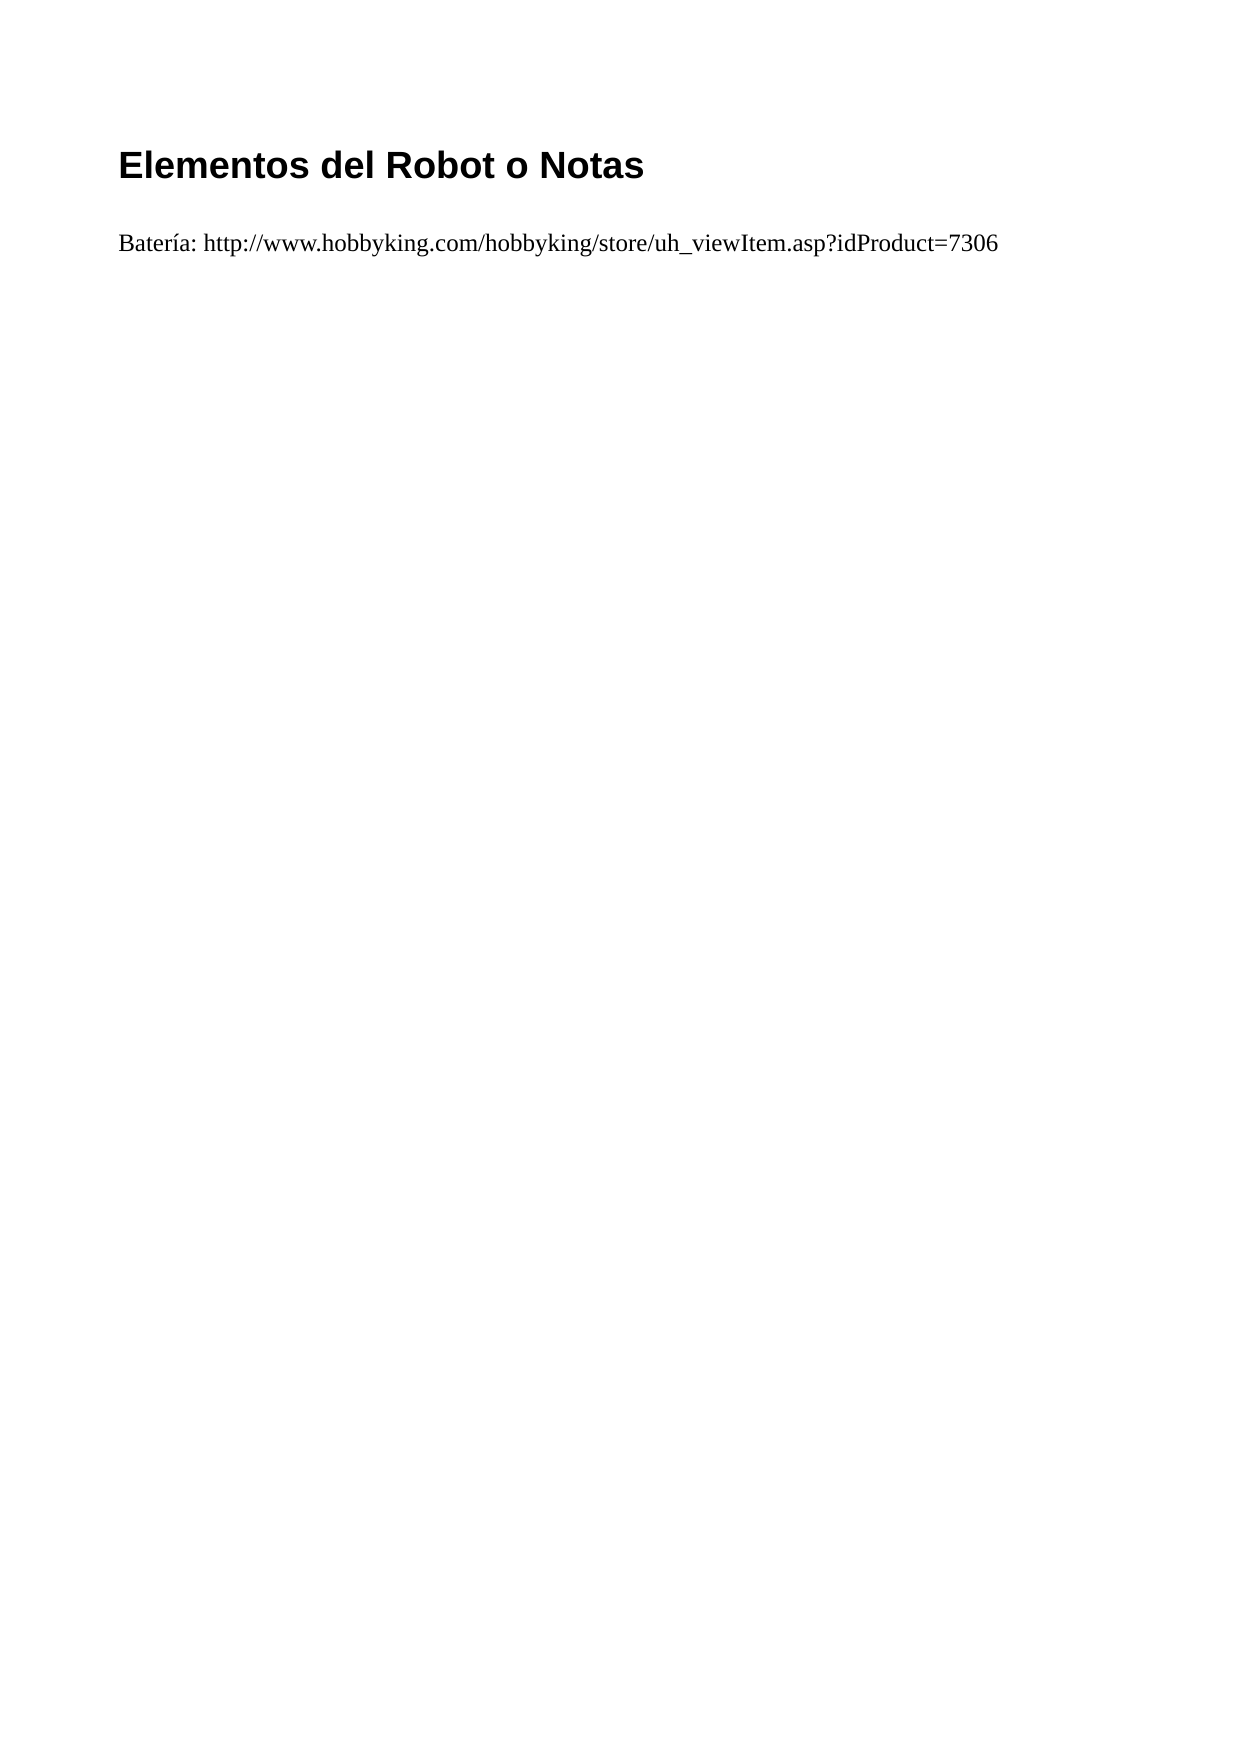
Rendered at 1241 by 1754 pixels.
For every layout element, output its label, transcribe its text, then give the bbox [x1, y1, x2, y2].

subtitle Elementos del Robot o Notas [118, 143, 1122, 187]
text Batería: http://www.hobbyking.com/hobbyking/store/uh_viewItem.asp?idProduct=7306 [118, 228, 1122, 257]
